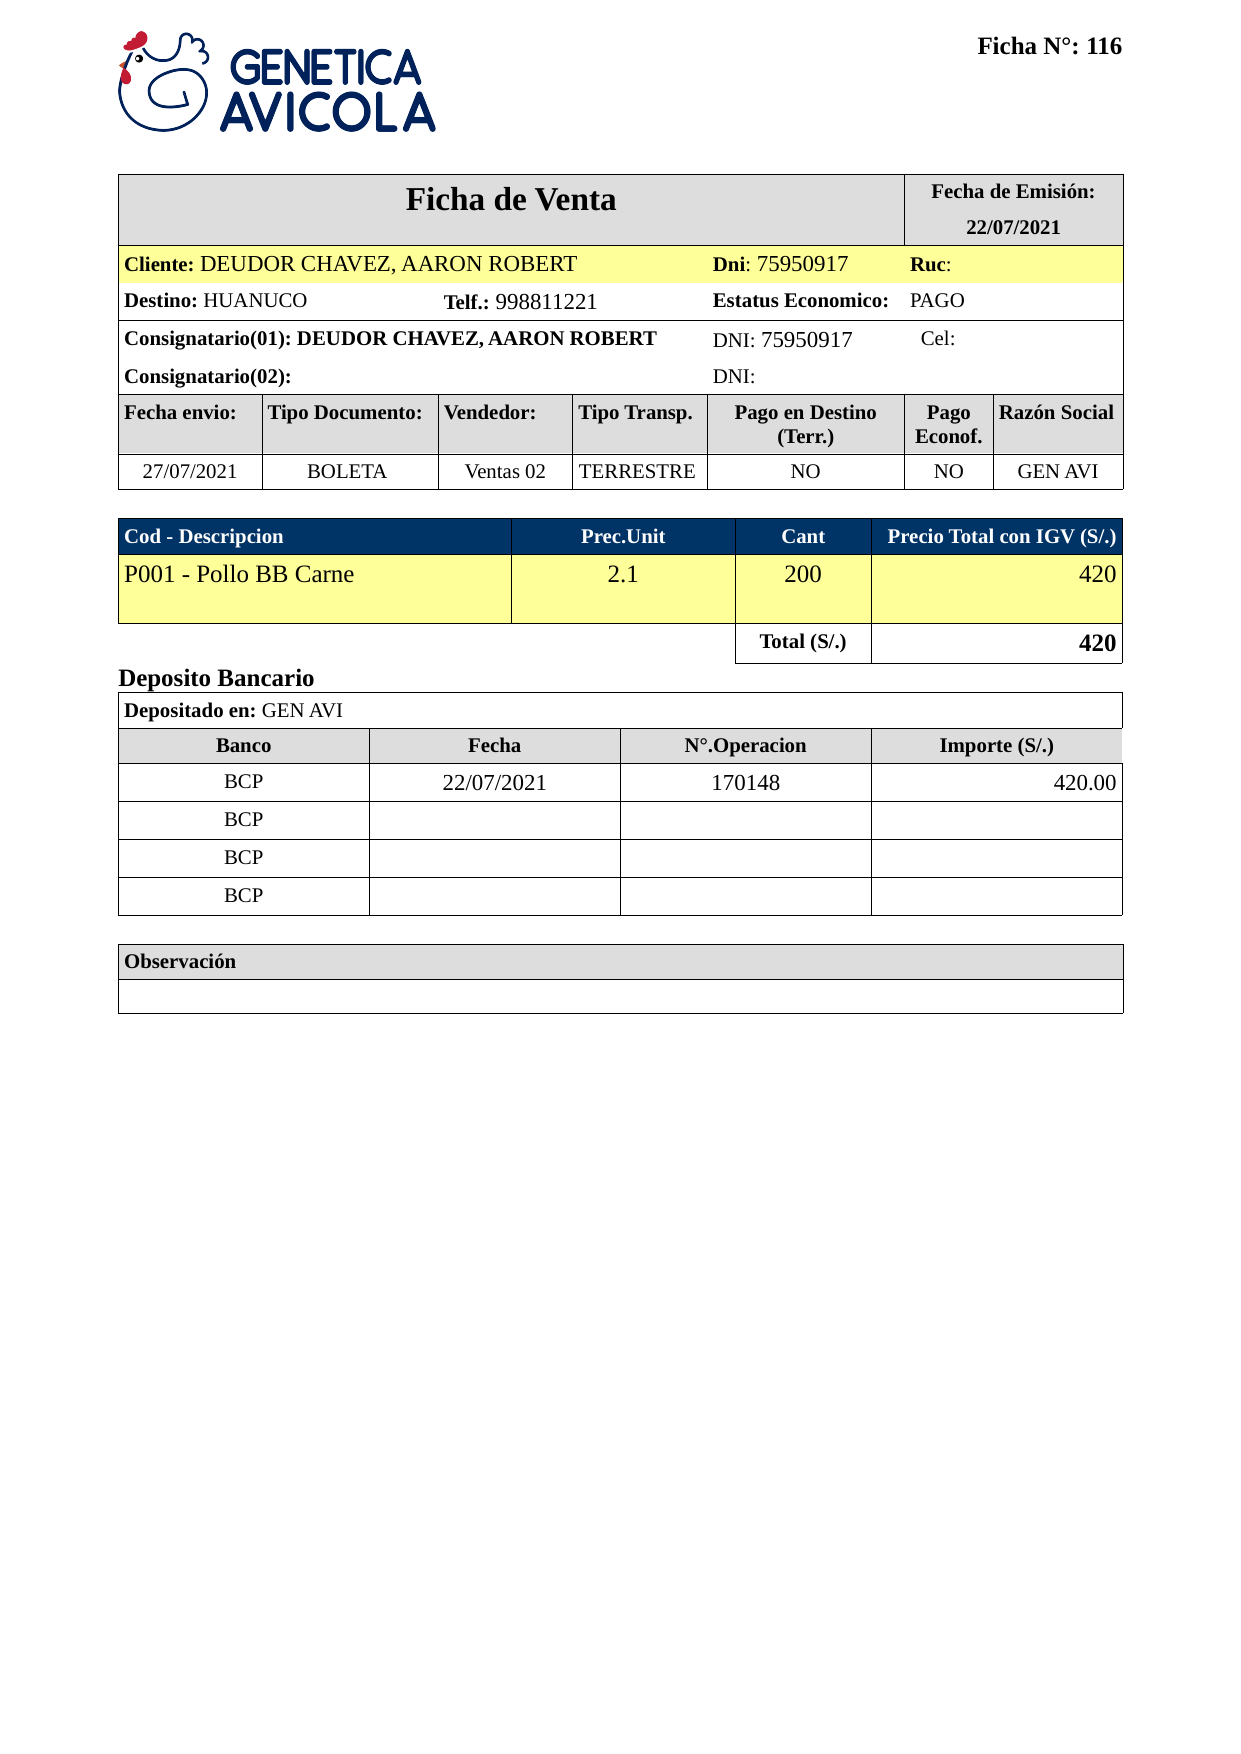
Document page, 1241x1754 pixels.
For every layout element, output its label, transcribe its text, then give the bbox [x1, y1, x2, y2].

table_cell DNI: [707, 358, 1123, 394]
table_cell 2.1 [512, 555, 735, 623]
table_cell Consignatario(01): DEUDOR CHAVEZ, AARON ROBERT [119, 321, 707, 358]
table_cell Vendedor: [439, 395, 572, 453]
table_cell [370, 840, 620, 877]
table_cell Ventas 02 [439, 455, 572, 489]
table_cell Fecha [370, 729, 620, 763]
table_cell NO [708, 455, 904, 489]
table_cell 420 [872, 624, 1122, 663]
table_cell GEN AVI [994, 455, 1123, 489]
table_cell [118, 624, 511, 663]
table_cell Pago en Destino (Terr.) [708, 395, 904, 453]
table_cell Dni: 75950917 [707, 246, 904, 283]
table_cell BCP [119, 878, 369, 915]
table_cell DNI: 75950917 [707, 321, 915, 358]
table_cell Banco [119, 729, 369, 763]
table_header Precio Total con IGV (S/.) [872, 519, 1122, 554]
table_cell [119, 980, 1123, 1012]
table_cell [872, 840, 1122, 877]
table_cell Total (S/.) [736, 624, 871, 663]
table_header Cant [736, 519, 871, 554]
table_cell [370, 878, 620, 915]
table_cell Estatus Economico: [707, 283, 904, 320]
table_cell N°.Operacion [621, 729, 871, 763]
table_cell 420.00 [872, 764, 1122, 801]
table_cell Cel: [915, 321, 1123, 358]
table_cell [621, 878, 871, 915]
table_cell BCP [119, 764, 369, 801]
table_cell [511, 624, 735, 663]
table_cell [621, 802, 871, 839]
table_cell 27/07/2021 [119, 455, 262, 489]
table_cell [872, 802, 1122, 839]
table_cell Pago Econof. [905, 395, 993, 453]
table_header Ficha de Venta [119, 175, 904, 245]
table_cell BCP [119, 840, 369, 877]
table_header Prec.Unit [512, 519, 735, 554]
table_cell Ruc: [904, 246, 1123, 283]
table_header Cod - Descripcion [119, 519, 511, 554]
table_cell BCP [119, 802, 369, 839]
table_cell BOLETA [263, 455, 438, 489]
table_cell Importe (S/.) [872, 729, 1122, 763]
table_cell Telf.: 998811221 [438, 283, 707, 320]
table_cell [872, 878, 1122, 915]
table_cell PAGO [904, 283, 1123, 320]
table_cell Consignatario(02): [119, 358, 707, 394]
table_header Fecha de Emisión: [905, 175, 1123, 209]
table_cell [370, 802, 620, 839]
table_cell Tipo Transp. [573, 395, 707, 453]
table_cell 420 [872, 555, 1122, 623]
table_cell Razón Social [994, 395, 1123, 453]
table_cell Fecha envio: [119, 395, 262, 453]
text Deposito Bancario [118, 663, 1122, 692]
table_cell Cliente: DEUDOR CHAVEZ, AARON ROBERT [119, 246, 707, 283]
table_cell 22/07/2021 [905, 209, 1123, 245]
table_cell 200 [736, 555, 871, 623]
table_cell 170148 [621, 764, 871, 801]
table_cell 22/07/2021 [370, 764, 620, 801]
table_cell [621, 840, 871, 877]
table_header Depositado en: GEN AVI [119, 693, 1122, 727]
picture [118, 31, 436, 132]
table_header Observación [119, 945, 1123, 979]
table_cell TERRESTRE [573, 455, 707, 489]
table_cell NO [905, 455, 993, 489]
table_cell Destino: HUANUCO [119, 283, 438, 320]
table_cell P001 - Pollo BB Carne [119, 555, 511, 623]
table_cell Tipo Documento: [263, 395, 438, 453]
